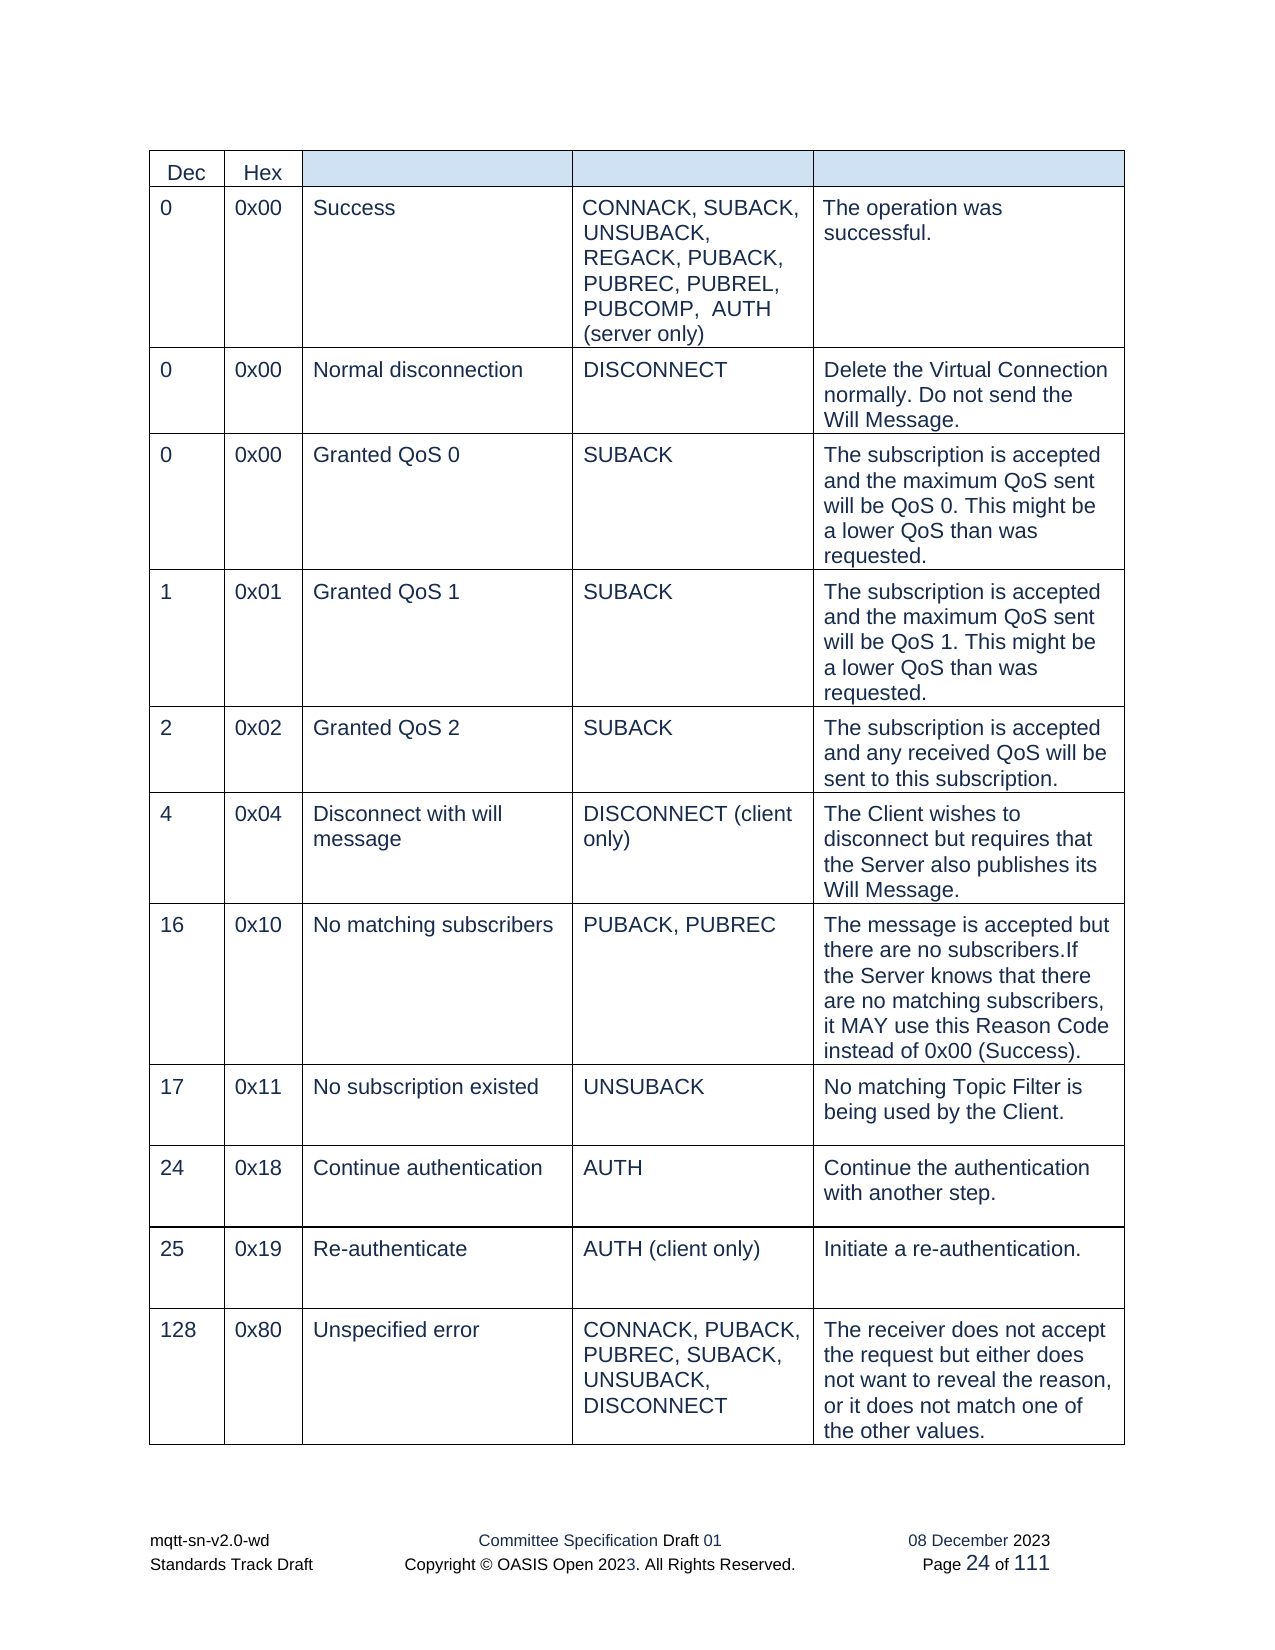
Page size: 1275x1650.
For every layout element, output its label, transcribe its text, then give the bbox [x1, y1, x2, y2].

table_cell 128 [150, 1309, 224, 1444]
table_header [573, 151, 813, 186]
table_cell 0x19 [225, 1228, 302, 1307]
table_cell The subscription is accepted and the maximum QoS sent will be QoS 1. This might be a lower QoS than was requested. [814, 570, 1124, 706]
table_header [303, 151, 572, 186]
table_cell 0x00 [225, 187, 302, 347]
table_cell PUBACK, PUBREC [573, 904, 813, 1064]
table_cell No subscription existed [303, 1065, 572, 1145]
table_cell 1 [150, 570, 224, 706]
table_cell Continue the authentication with another step. [814, 1146, 1124, 1226]
table_cell The subscription is accepted and any received QoS will be sent to this subscription. [814, 707, 1124, 792]
table_cell Dec [150, 151, 224, 186]
table_cell 0 [150, 187, 224, 347]
table_cell 0x04 [225, 793, 302, 903]
table_cell 0 [150, 434, 224, 569]
table_cell 0x80 [225, 1309, 302, 1444]
table_cell DISCONNECT [573, 348, 813, 433]
table_cell Delete the Virtual Connection normally. Do not send the Will Message. [814, 348, 1124, 433]
table_cell Success [303, 187, 572, 347]
table_cell The subscription is accepted and the maximum QoS sent will be QoS 0. This might be a lower QoS than was requested. [814, 434, 1124, 569]
table_cell No matching Topic Filter is being used by the Client. [814, 1065, 1124, 1145]
table_cell 25 [150, 1228, 224, 1307]
table_cell CONNACK, SUBACK, UNSUBACK, REGACK, PUBACK, PUBREC, PUBREL, PUBCOMP, AUTH (server only) [573, 187, 813, 347]
table_cell The receiver does not accept the request but either does not want to reveal the reason, or it does not match one of the other values. [814, 1309, 1124, 1444]
table_cell SUBACK [573, 434, 813, 569]
table_cell 0x18 [225, 1146, 302, 1226]
table_cell AUTH (client only) [573, 1228, 813, 1307]
table_cell SUBACK [573, 570, 813, 706]
table_cell Continue authentication [303, 1146, 572, 1226]
table_cell DISCONNECT (client only) [573, 793, 813, 903]
table_cell Initiate a re-authentication. [814, 1228, 1124, 1307]
table_cell 24 [150, 1146, 224, 1226]
table_cell 0x00 [225, 348, 302, 433]
table_cell The Client wishes to disconnect but requires that the Server also publishes its Will Message. [814, 793, 1124, 903]
table_cell The message is accepted but there are no subscribers.If the Server knows that there are no matching subscribers, it MAY use this Reason Code instead of 0x00 (Success). [814, 904, 1124, 1064]
table_cell Re-authenticate [303, 1228, 572, 1307]
table_cell Hex [225, 151, 302, 186]
table_cell CONNACK, PUBACK, PUBREC, SUBACK, UNSUBACK, DISCONNECT [573, 1309, 813, 1444]
table_header [814, 151, 1124, 186]
table_cell Normal disconnection [303, 348, 572, 433]
table_cell Unspecified error [303, 1309, 572, 1444]
table_cell 0x00 [225, 434, 302, 569]
table_cell 4 [150, 793, 224, 903]
table_cell 16 [150, 904, 224, 1064]
table_cell SUBACK [573, 707, 813, 792]
table_cell 2 [150, 707, 224, 792]
table_cell The operation was successful. [814, 187, 1124, 347]
table_cell UNSUBACK [573, 1065, 813, 1145]
table_cell Disconnect with will message [303, 793, 572, 903]
table_cell 0x01 [225, 570, 302, 706]
table_cell 0x10 [225, 904, 302, 1064]
table_cell 17 [150, 1065, 224, 1145]
table_cell 0 [150, 348, 224, 433]
table_cell No matching subscribers [303, 904, 572, 1064]
table_cell AUTH [573, 1146, 813, 1226]
table_cell 0x11 [225, 1065, 302, 1145]
table_cell Granted QoS 2 [303, 707, 572, 792]
table_cell Granted QoS 1 [303, 570, 572, 706]
table_cell 0x02 [225, 707, 302, 792]
table_cell Granted QoS 0 [303, 434, 572, 569]
